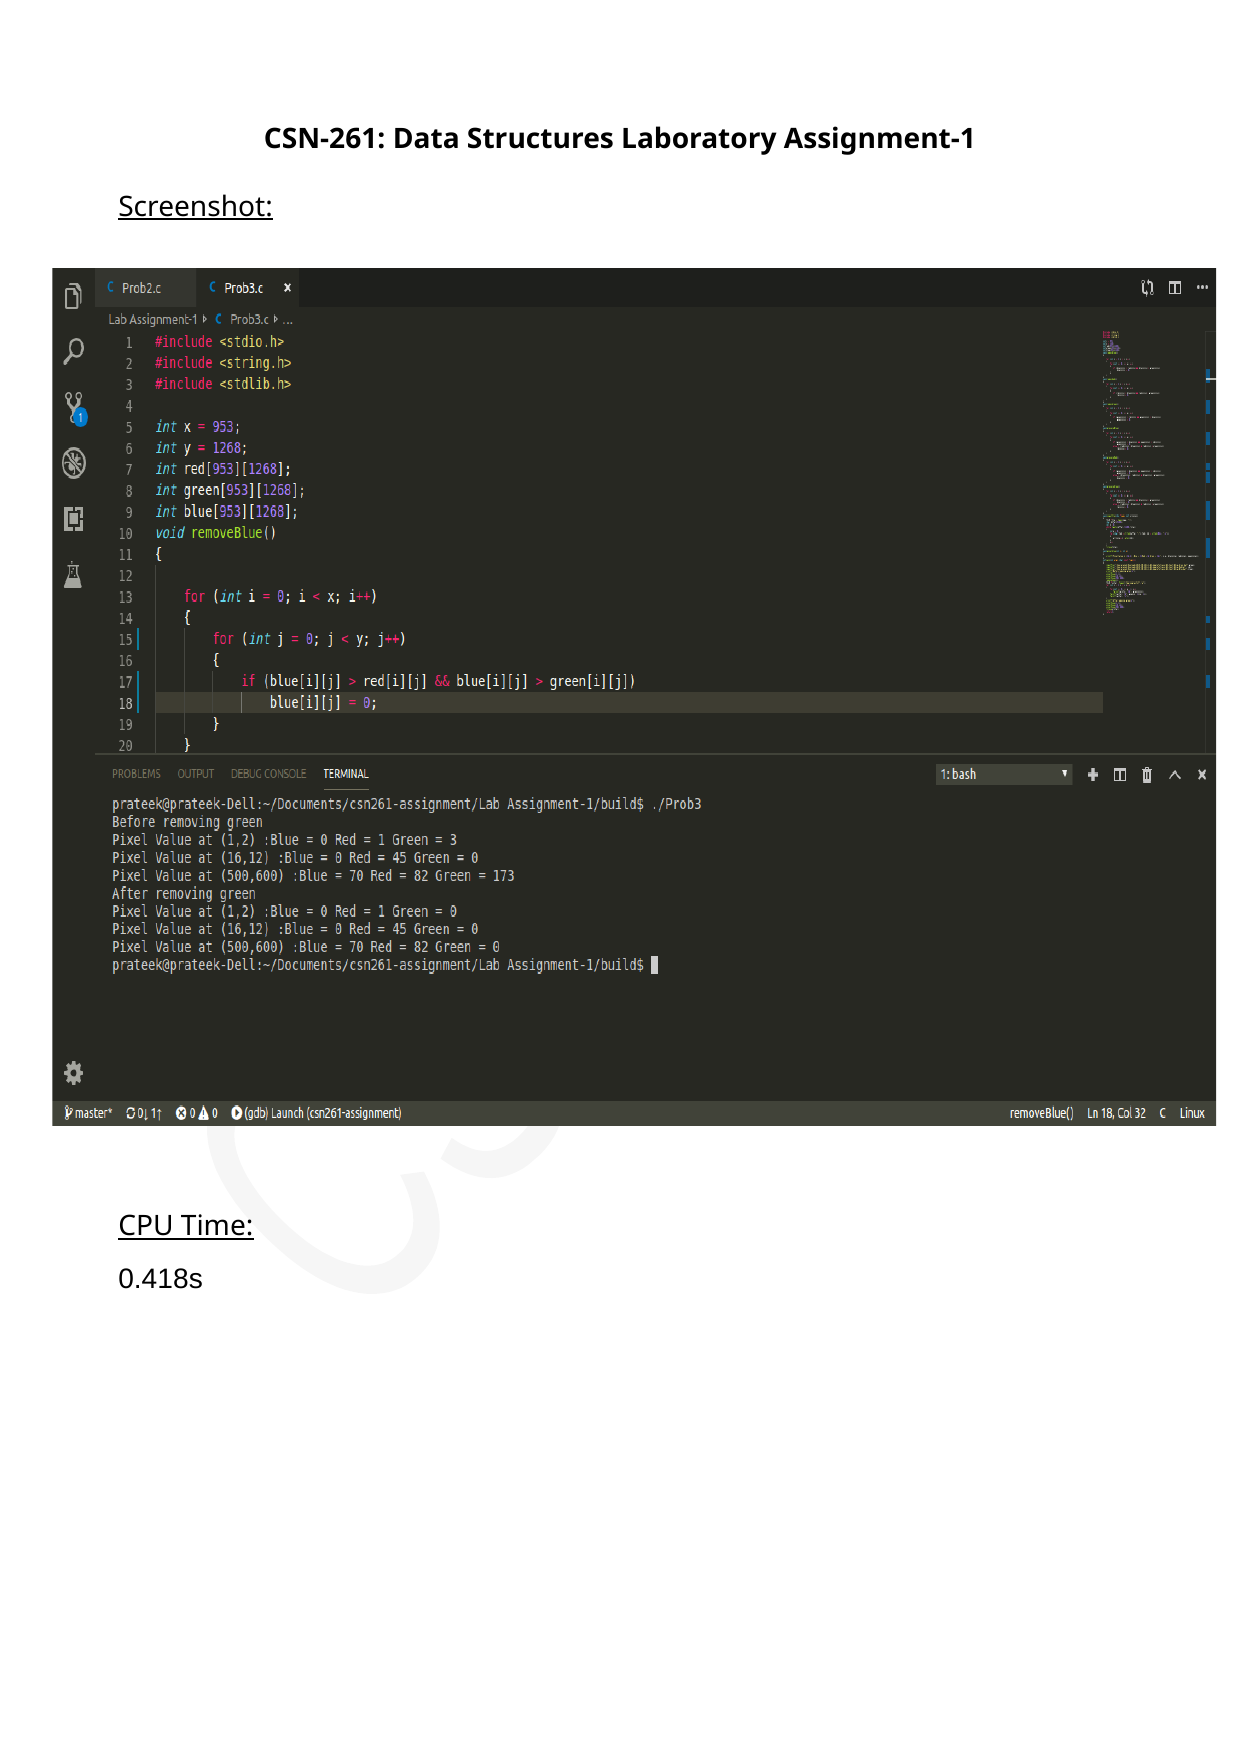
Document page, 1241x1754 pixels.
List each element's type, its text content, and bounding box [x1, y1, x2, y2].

text 0.418s [118, 1262, 359, 1294]
picture [52, 268, 1217, 1126]
text CPU Time: [118, 1206, 271, 1244]
text [385, 1262, 1122, 1294]
text [270, 1206, 413, 1244]
list Screenshot: [118, 186, 1122, 224]
text [438, 1206, 1122, 1244]
